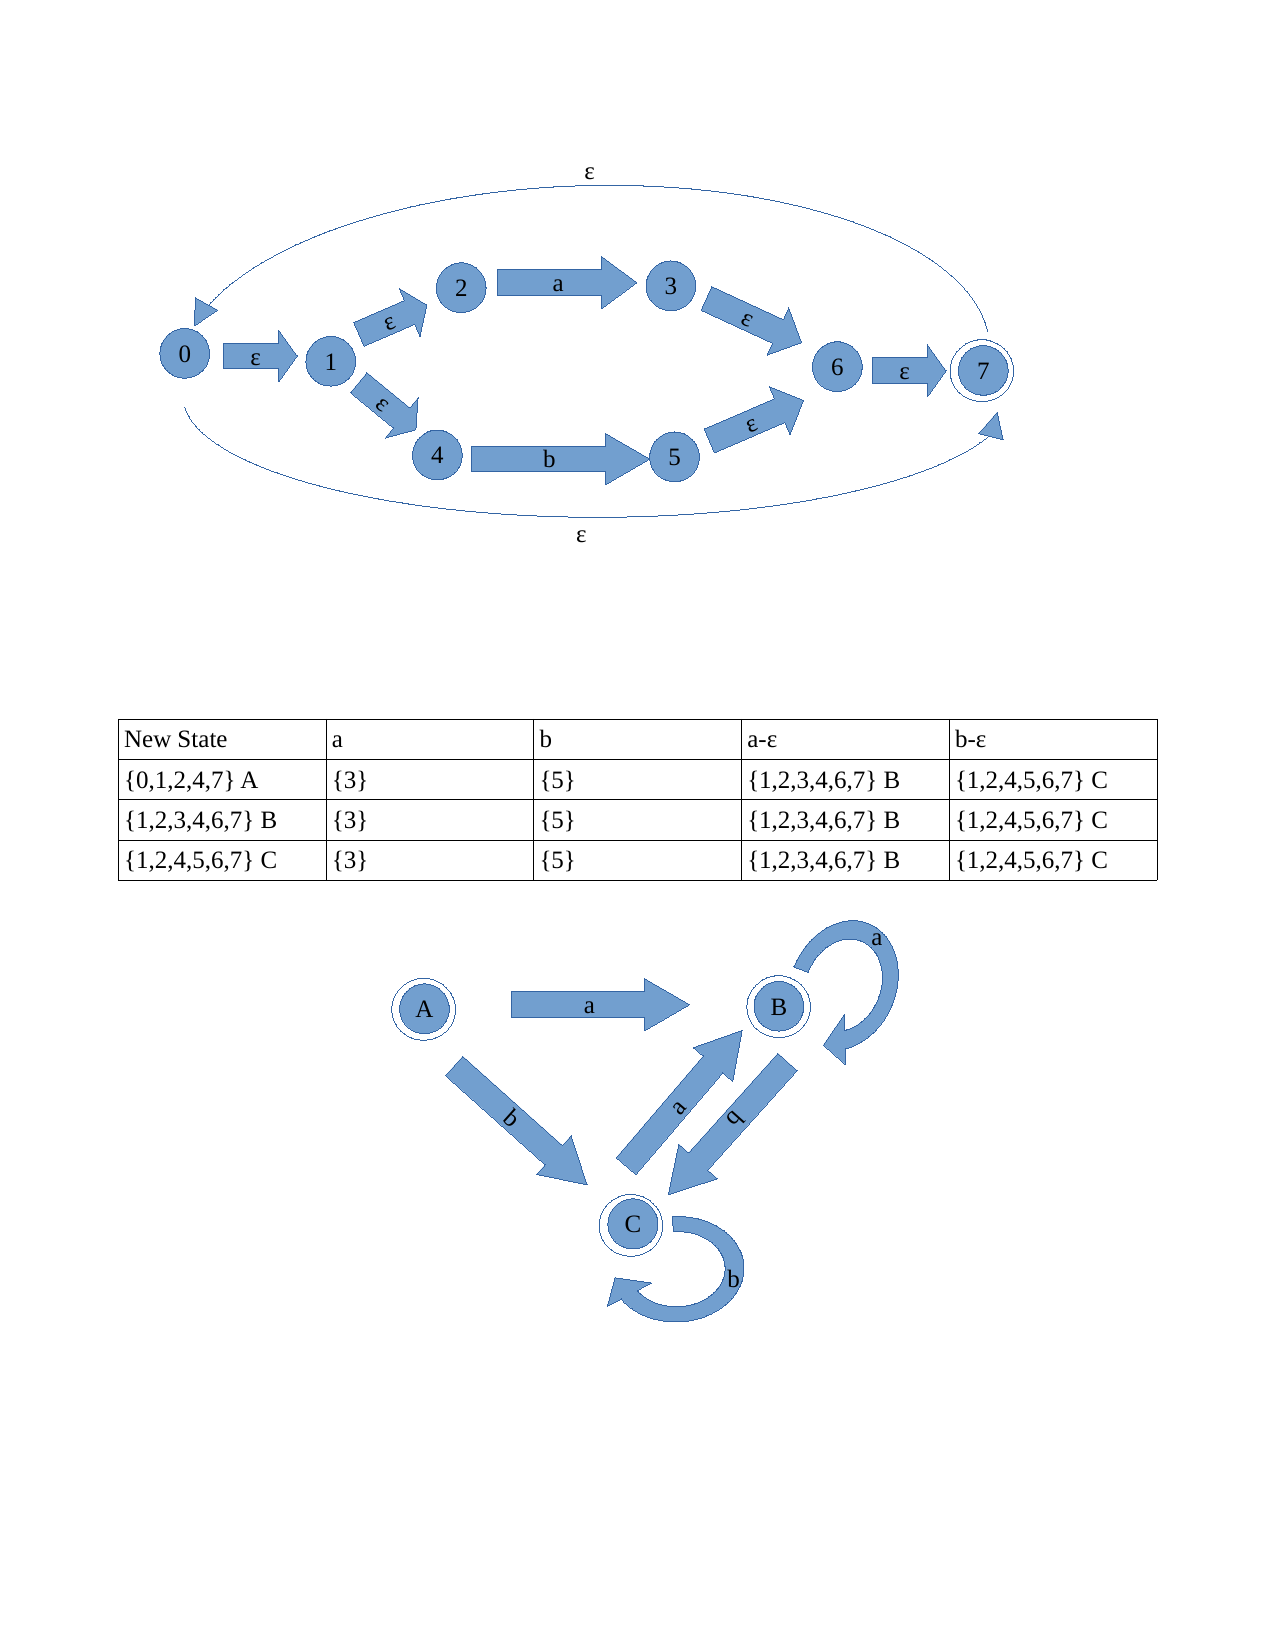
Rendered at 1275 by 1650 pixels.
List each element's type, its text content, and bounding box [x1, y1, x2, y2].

table_cell {1,2,4,5,6,7} C [950, 800, 1157, 840]
table_header New State [119, 720, 326, 759]
table_cell {5} [534, 760, 741, 799]
table_cell {1,2,4,5,6,7} C [119, 841, 326, 880]
table_cell {1,2,4,5,6,7} C [950, 841, 1157, 880]
table_header a [327, 720, 533, 759]
table_cell {5} [534, 800, 741, 840]
table_header b-ε [950, 720, 1157, 759]
table_header a-ε [742, 720, 949, 759]
table_cell {1,2,3,4,6,7} B [742, 841, 949, 880]
table_cell {1,2,3,4,6,7} B [119, 800, 326, 840]
table_cell {3} [327, 841, 533, 880]
table_cell {3} [327, 800, 533, 840]
table_cell {3} [327, 760, 533, 799]
table_header b [534, 720, 741, 759]
table_cell {1,2,3,4,6,7} B [742, 800, 949, 840]
table_cell {0,1,2,4,7} A [119, 760, 326, 799]
table_cell {5} [534, 841, 741, 880]
table_cell {1,2,4,5,6,7} C [950, 760, 1157, 799]
table_cell {1,2,3,4,6,7} B [742, 760, 949, 799]
